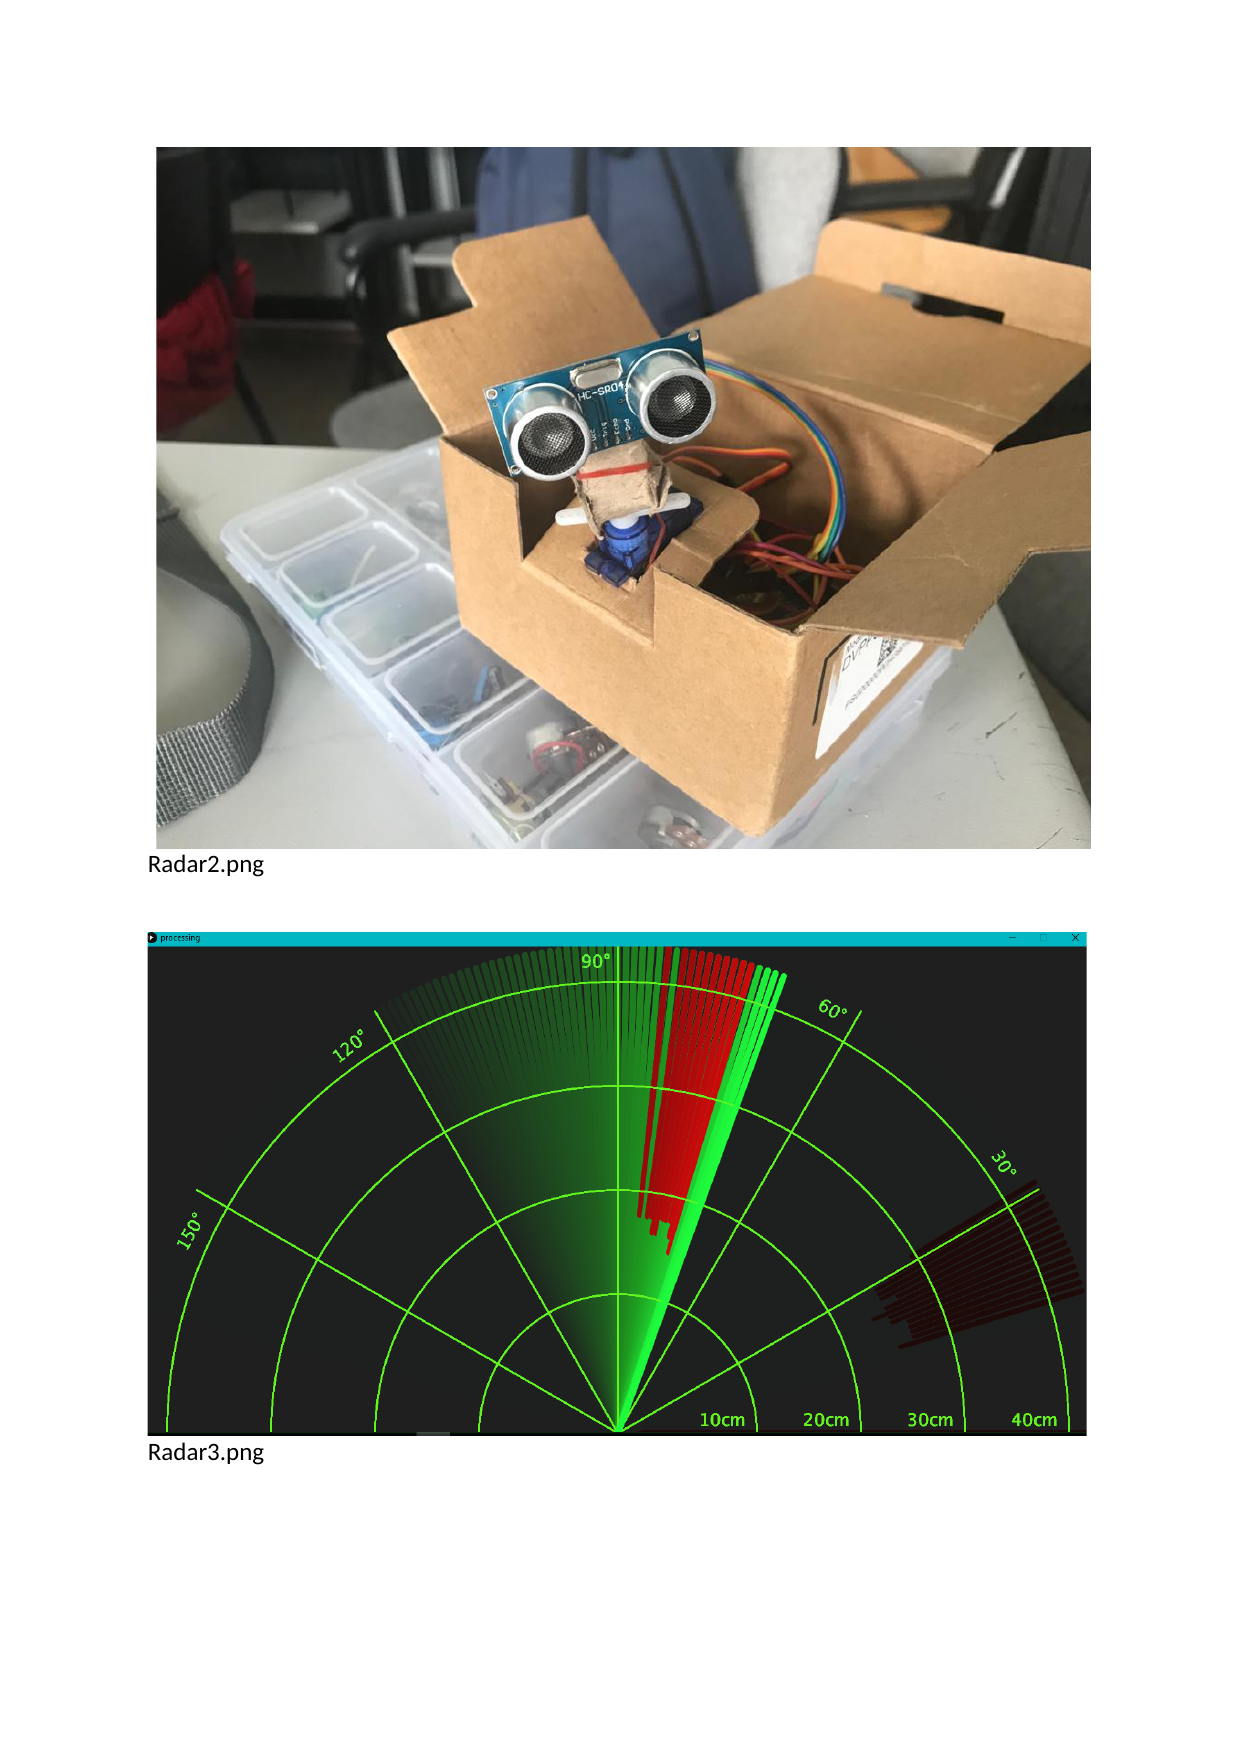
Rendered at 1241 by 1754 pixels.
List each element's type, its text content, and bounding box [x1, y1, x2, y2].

text Radar3.png [148, 944, 1093, 1466]
text Radar2.png [148, 197, 1093, 879]
